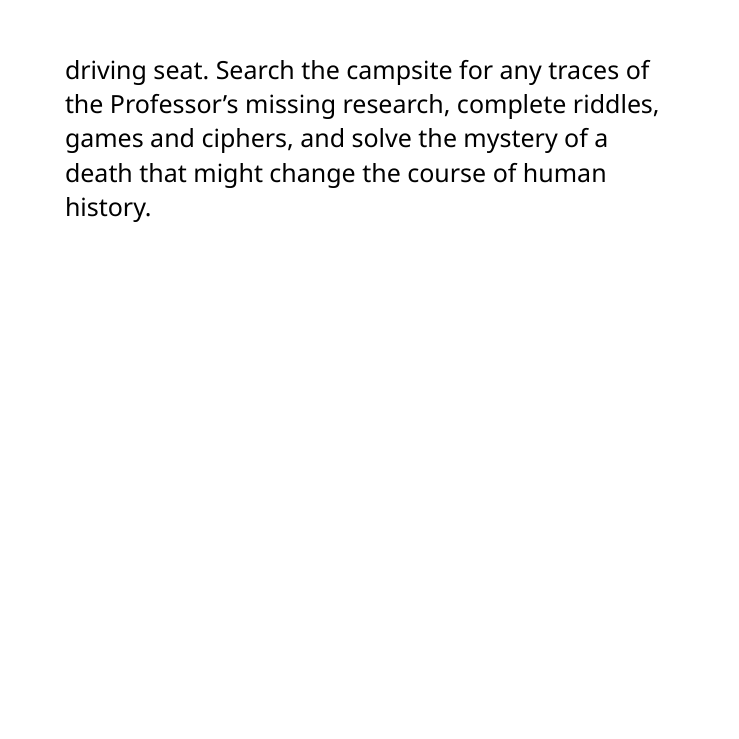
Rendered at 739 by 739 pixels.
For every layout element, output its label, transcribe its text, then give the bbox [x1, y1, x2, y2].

table_cell driving seat. Search the campsite for any traces of the Professor’s missing research, complete riddles, games and ciphers, and solve the mystery of a death that might change the course of human history. [59, 47, 679, 229]
